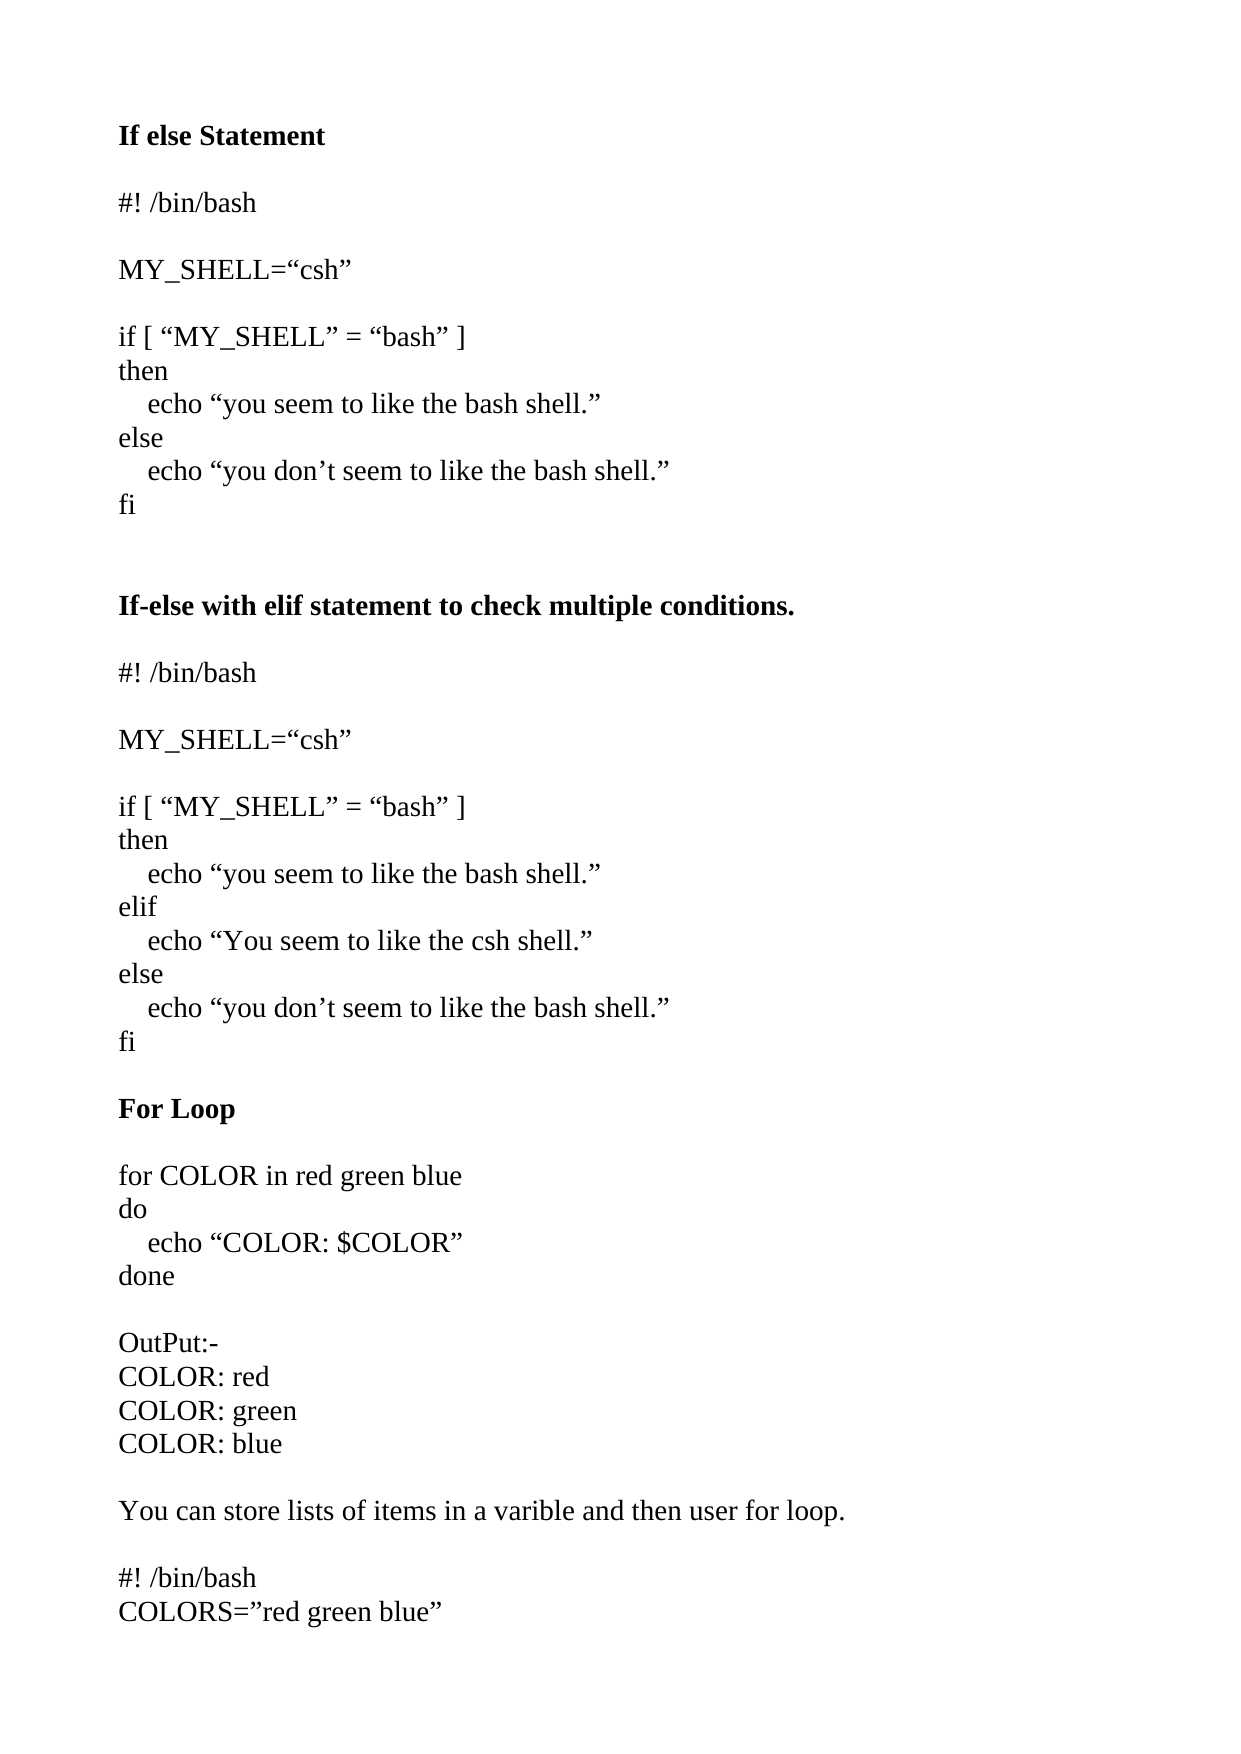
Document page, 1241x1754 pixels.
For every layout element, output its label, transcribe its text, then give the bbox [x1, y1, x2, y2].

text If else Statement [118, 118, 1122, 152]
text MY_SHELL=“csh” [118, 722, 1122, 755]
text if [ “MY_SHELL” = “bash” ] [118, 319, 1122, 353]
text echo “you don’t seem to like the bash shell.” [118, 990, 1122, 1024]
text COLOR: blue [118, 1426, 1122, 1460]
text echo “you seem to like the bash shell.” [118, 386, 1122, 420]
text If-else with elif statement to check multiple conditions. [118, 588, 1122, 621]
text fi [118, 487, 1122, 521]
text if [ “MY_SHELL” = “bash” ] [118, 789, 1122, 822]
text else [118, 957, 1122, 990]
text MY_SHELL=“csh” [118, 252, 1122, 286]
text for COLOR in red green blue [118, 1158, 1122, 1191]
text done [118, 1258, 1122, 1292]
text OutPut:- [118, 1326, 1122, 1359]
text then [118, 822, 1122, 856]
text COLOR: red [118, 1359, 1122, 1393]
text You can store lists of items in a varible and then user for loop. [118, 1493, 1122, 1527]
text #! /bin/bash [118, 655, 1122, 688]
text echo “you seem to like the bash shell.” [118, 856, 1122, 889]
text fi [118, 1024, 1122, 1057]
text do [118, 1191, 1122, 1225]
text else [118, 420, 1122, 453]
text COLOR: green [118, 1393, 1122, 1426]
text #! /bin/bash [118, 185, 1122, 219]
text then [118, 353, 1122, 386]
text COLORS=”red green blue” [118, 1594, 1122, 1627]
text For Loop [118, 1091, 1122, 1124]
text elif [118, 889, 1122, 923]
text #! /bin/bash [118, 1560, 1122, 1594]
text echo “you don’t seem to like the bash shell.” [118, 453, 1122, 487]
text echo “You seem to like the csh shell.” [118, 923, 1122, 957]
text echo “COLOR: $COLOR” [118, 1225, 1122, 1258]
